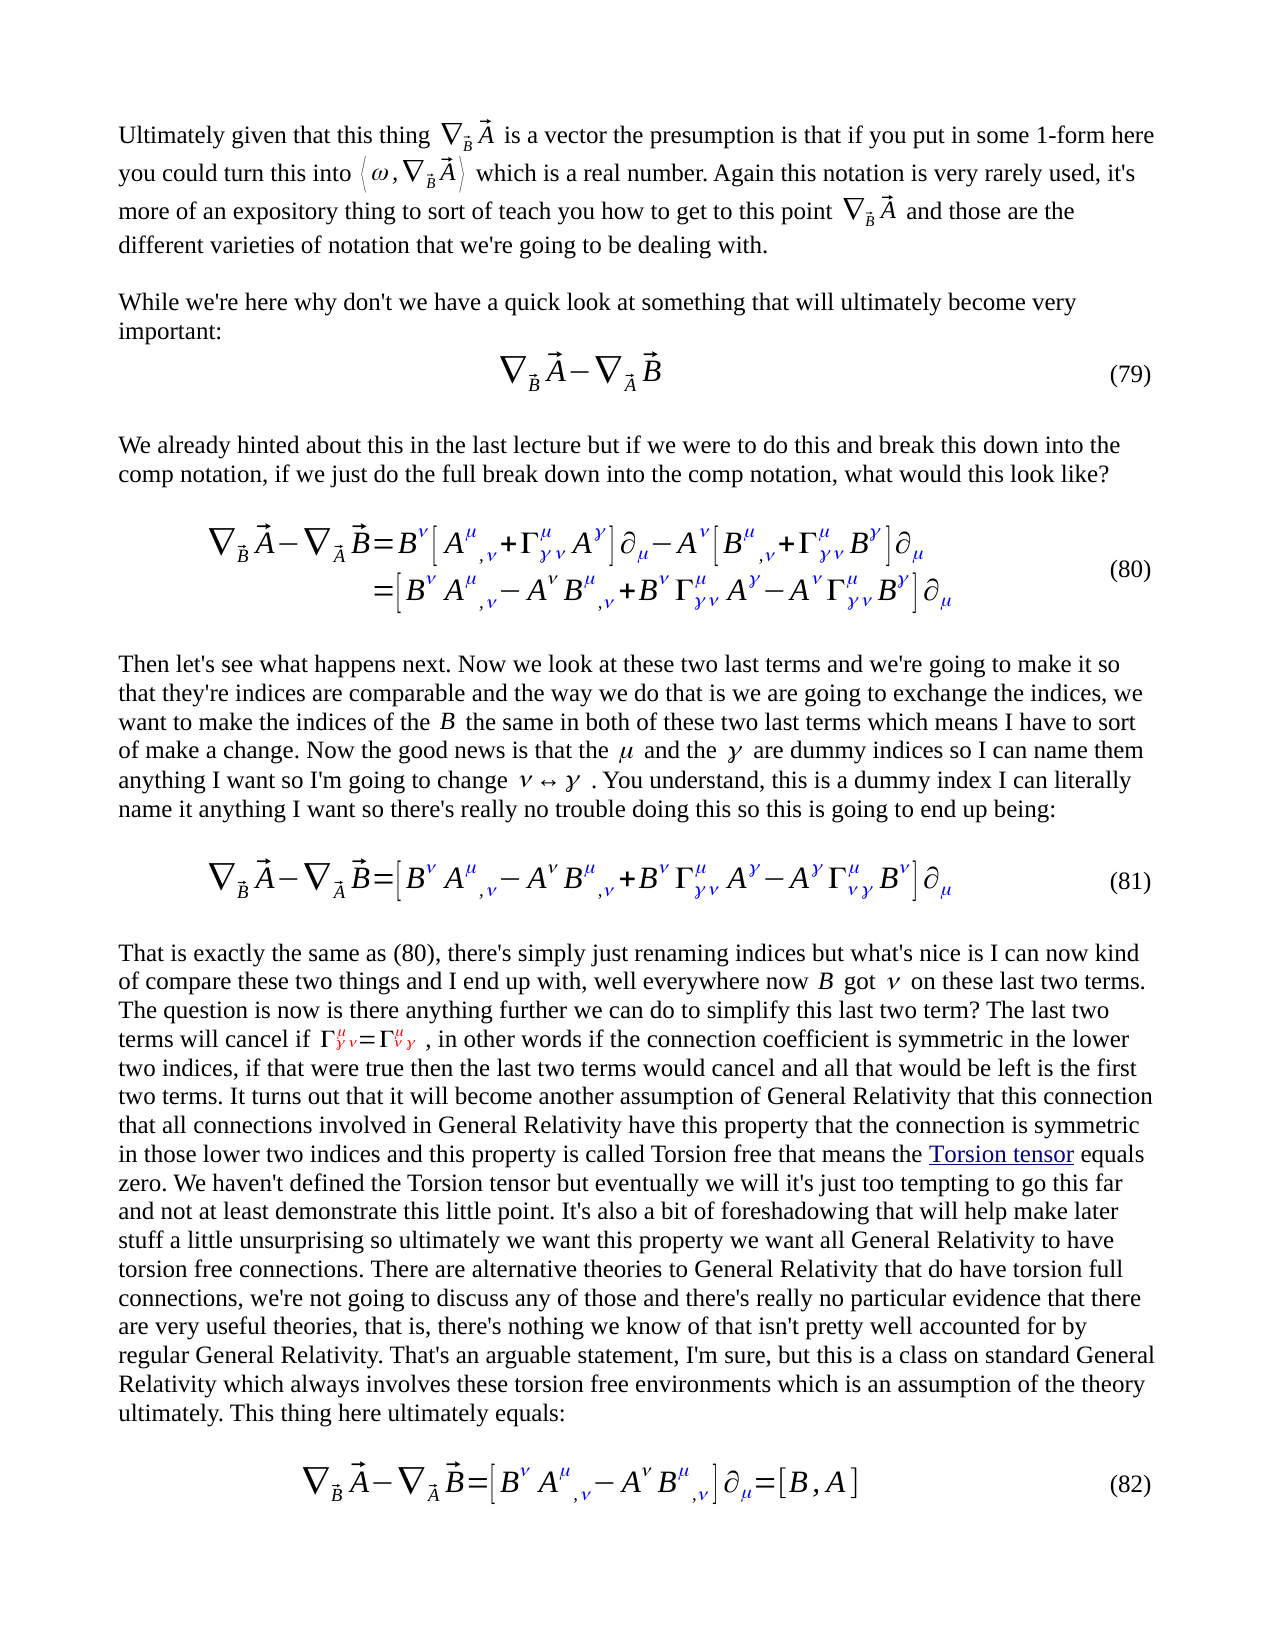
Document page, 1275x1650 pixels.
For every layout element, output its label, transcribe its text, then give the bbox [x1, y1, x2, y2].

text that all connections involved in General Relativity have this property that the connection is symmetric in those lower two indices and this property is called Torsion free that means the Torsion tensor equals zero. We haven't defined the Torsion tensor but eventually we will it's just too tempting to go this far and not at least demonstrate this little point. It's also a bit of foreshadowing that will help make later stuff a little unsurprising so ultimately we want this property we want all General Relativity to have [118, 1110, 1157, 1254]
text Then let's see what happens next. Now we look at these two last terms and we're going to make it so that they're indices are comparable and the way we do that is we are going to exchange the indices, we want to make the indices of thethe same in both of these two last terms which means I have to sort of make a change. Now the good news is that theand theare dummy indices so I can name them anything I want so I'm going to change. You understand, this is a dummy index I can literally name it anything I want so there's really no trouble doing this so this is going to end up being: [118, 649, 1157, 823]
text two indices, if that were true then the last two terms would cancel and all that would be left is the first two terms. It turns out that it will become another assumption of General Relativity that this connection [118, 1053, 1157, 1110]
text Ultimately given that this thingis a vector the presumption is that if you put in some 1-form here you could turn this intowhich is a real number. Again this notation is very rarely used, it's more of an expository thing to sort of teach you how to get to this pointand those are the different varieties of notation that we're going to be dealing with. [118, 118, 1157, 258]
table_header [118, 852, 1041, 909]
table_header (80) [1041, 516, 1157, 620]
text While we're here why don't we have a quick look at something that will ultimately become very important: [118, 287, 1157, 345]
table_header (81) [1041, 852, 1157, 909]
table_header [118, 516, 1041, 620]
text We already hinted about this in the last lecture but if we were to do this and break this down into the comp notation, if we just do the full break down into the comp notation, what would this look like? [118, 430, 1157, 488]
table_header (79) [1041, 345, 1157, 401]
text torsion free connections. There are alternative theories to General Relativity that do have torsion full connections, we're not going to discuss any of those and there's really no particular evidence that there are very useful theories, that is, there's nothing we know of that isn't pretty well accounted for by regular General Relativity. That's an arguable statement, I'm sure, but this is a class on standard General Relativity which always involves these torsion free environments which is an assumption of the theory ultimately. This thing here ultimately equals: [118, 1254, 1157, 1426]
text That is exactly the same as (80), there's simply just renaming indices but what's nice is I can now kind of compare these two things and I end up with, well everywhere nowgoton these last two terms. The question is now is there anything further we can do to simplify this last two term? The last two terms will cancel if, in other words if the connection coefficient is symmetric in the lower [118, 938, 1157, 1053]
table_header [118, 1455, 1041, 1512]
table_header (82) [1041, 1455, 1157, 1512]
table_header [118, 345, 1041, 401]
